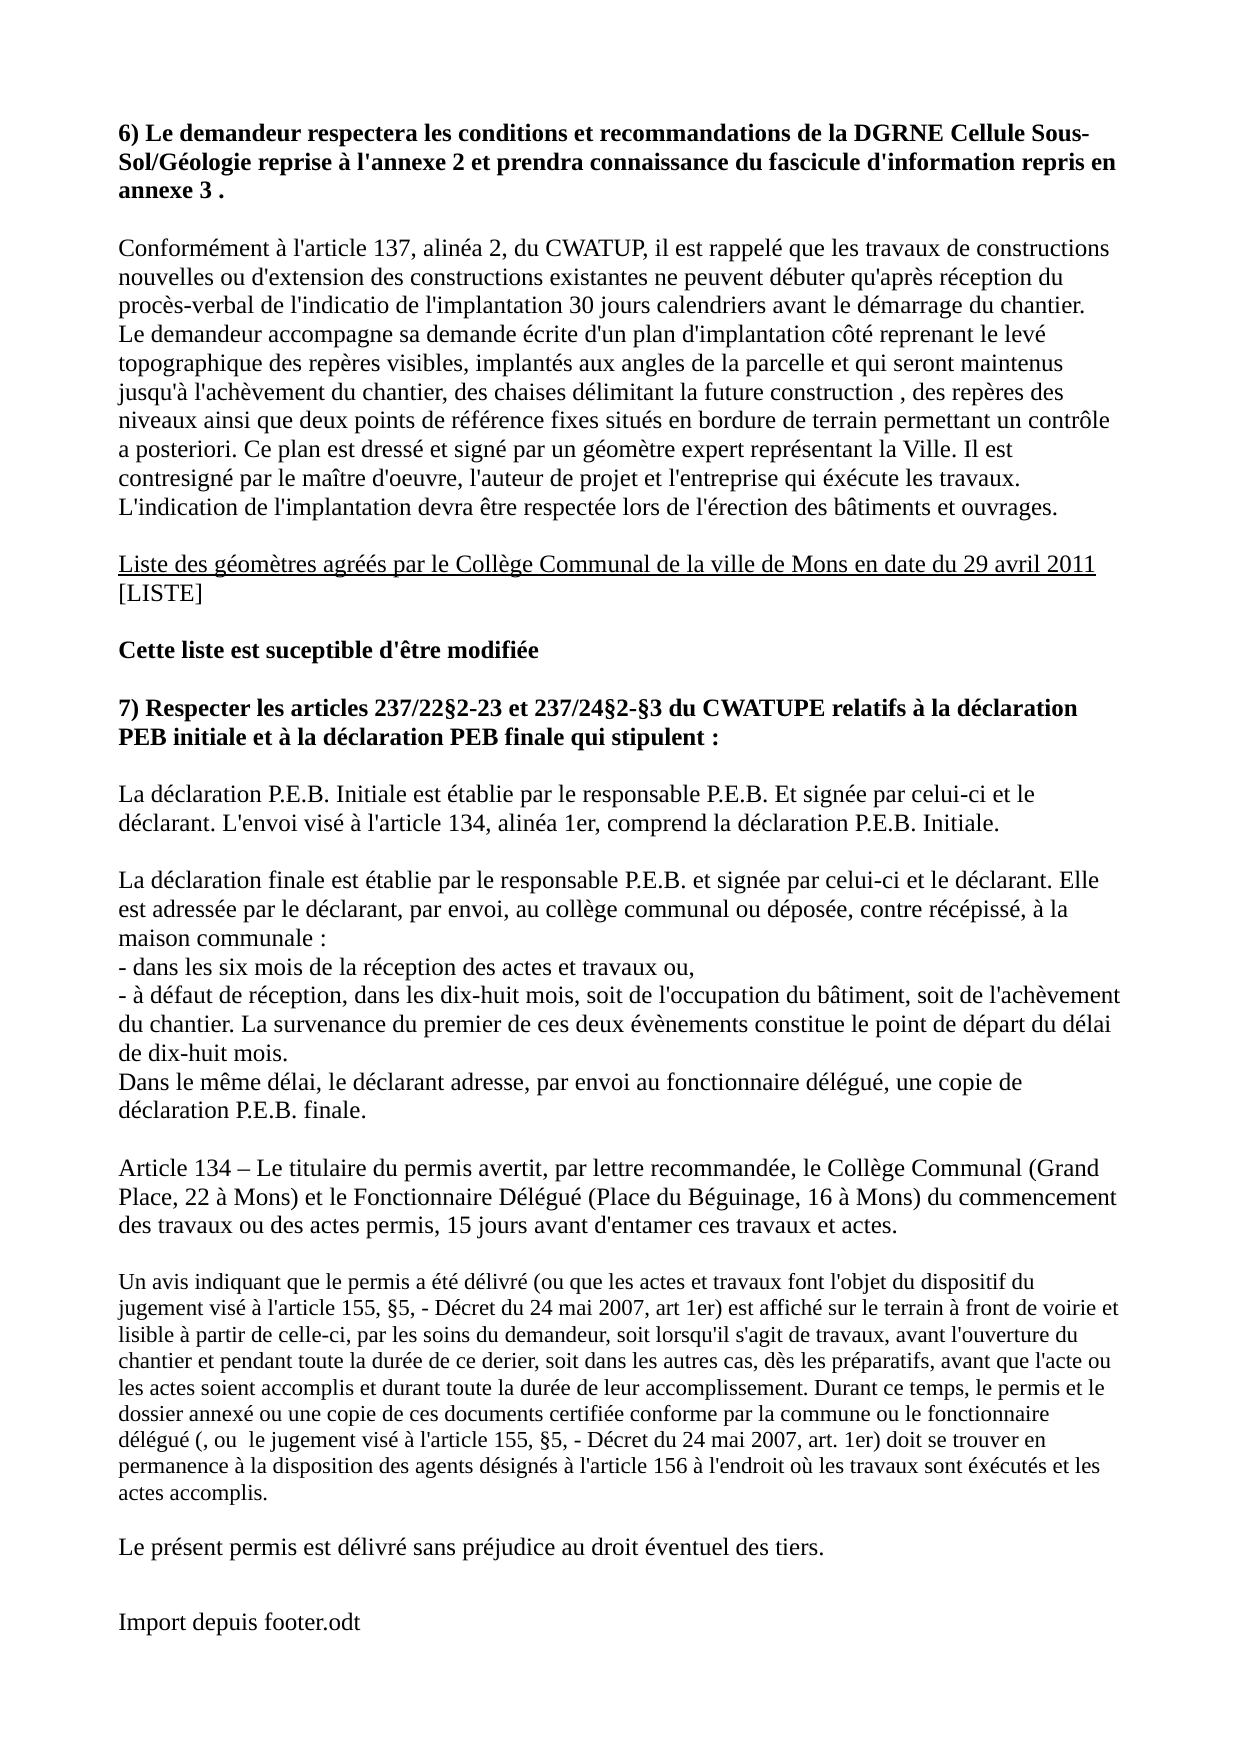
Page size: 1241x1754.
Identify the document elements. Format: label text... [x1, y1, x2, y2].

title 7) Respecter les articles 237/22§2-23 et 237/24§2-§3 du CWATUPE relatifs à la déclaration PEB initiale et à la déclaration PEB finale qui stipulent : [118, 693, 1122, 779]
text Article 134 – Le titulaire du permis avertit, par lettre recommandée, le Collège Communal (Grand Place, 22 à Mons) et le Fonctionnaire Délégué (Place du Béguinage, 16 à Mons) du commencement des travaux ou des actes permis, 15 jours avant d'entamer ces travaux et actes. [118, 1153, 1122, 1239]
text Un avis indiquant que le permis a été délivré (ou que les actes et travaux font l'objet du dispositif du jugement visé à l'article 155, §5, - Décret du 24 mai 2007, art 1er) est affiché sur le terrain à front de voirie et lisible à partir de celle-ci, par les soins du demandeur, soit lorsqu'il s'agit de travaux, avant l'ouverture du chantier et pendant toute la durée de ce derier, soit dans les autres cas, dès les préparatifs, avant que l'acte ou les actes soient accomplis et durant toute la durée de leur accomplissement. Durant ce temps, le permis et le dossier annexé ou une copie de ces documents certifiée conforme par la commune ou le fonctionnaire délégué (, ou le jugement visé à l'article 155, §5, - Décret du 24 mai 2007, art. 1er) doit se trouver en permanence à la disposition des agents désignés à l'article 156 à l'endroit où les travaux sont éxécutés et les actes accomplis. [118, 1268, 1122, 1505]
text Conformément à l'article 137, alinéa 2, du CWATUP, il est rappelé que les travaux de constructions nouvelles ou d'extension des constructions existantes ne peuvent débuter qu'après réception du procès-verbal de l'indicatio de l'implantation 30 jours calendriers avant le démarrage du chantier. Le demandeur accompagne sa demande écrite d'un plan d'implantation côté reprenant le levé topographique des repères visibles, implantés aux angles de la parcelle et qui seront maintenus jusqu'à l'achèvement du chantier, des chaises délimitant la future construction , des repères des niveaux ainsi que deux points de référence fixes situés en bordure de terrain permettant un contrôle a posteriori. Ce plan est dressé et signé par un géomètre expert représentant la Ville. Il est contresigné par le maître d'oeuvre, l'auteur de projet et l'entreprise qui éxécute les travaux. L'indication de l'implantation devra être respectée lors de l'érection des bâtiments et ouvrages. [118, 233, 1122, 521]
text La déclaration finale est établie par le responsable P.E.B. et signée par celui-ci et le déclarant. Elle est adressée par le déclarant, par envoi, au collège communal ou déposée, contre récépissé, à la maison communale : - dans les six mois de la réception des actes et travaux ou, - à défaut de réception, dans les dix-huit mois, soit de l'occupation du bâtiment, soit de l'achèvement du chantier. La survenance du premier de ces deux évènements constitue le point de départ du délai de dix-huit mois. Dans le même délai, le déclarant adresse, par envoi au fonctionnaire délégué, une copie de déclaration P.E.B. finale. [118, 866, 1122, 1124]
text Le présent permis est délivré sans préjudice au droit éventuel des tiers. [118, 1532, 1122, 1560]
text Liste des géomètres agréés par le Collège Communal de la ville de Mons en date du 29 avril 2011 [118, 549, 1122, 578]
text [LISTE] [118, 578, 1122, 607]
text La déclaration P.E.B. Initiale est établie par le responsable P.E.B. Et signée par celui-ci et le déclarant. L'envoi visé à l'article 134, alinéa 1er, comprend la déclaration P.E.B. Initiale. [118, 779, 1122, 866]
text Cette liste est suceptible d'être modifiée [118, 636, 1122, 664]
title 6) Le demandeur respectera les conditions et recommandations de la DGRNE Cellule Sous-Sol/Géologie reprise à l'annexe 2 et prendra connaissance du fascicule d'information repris en annexe 3 . [118, 118, 1122, 204]
